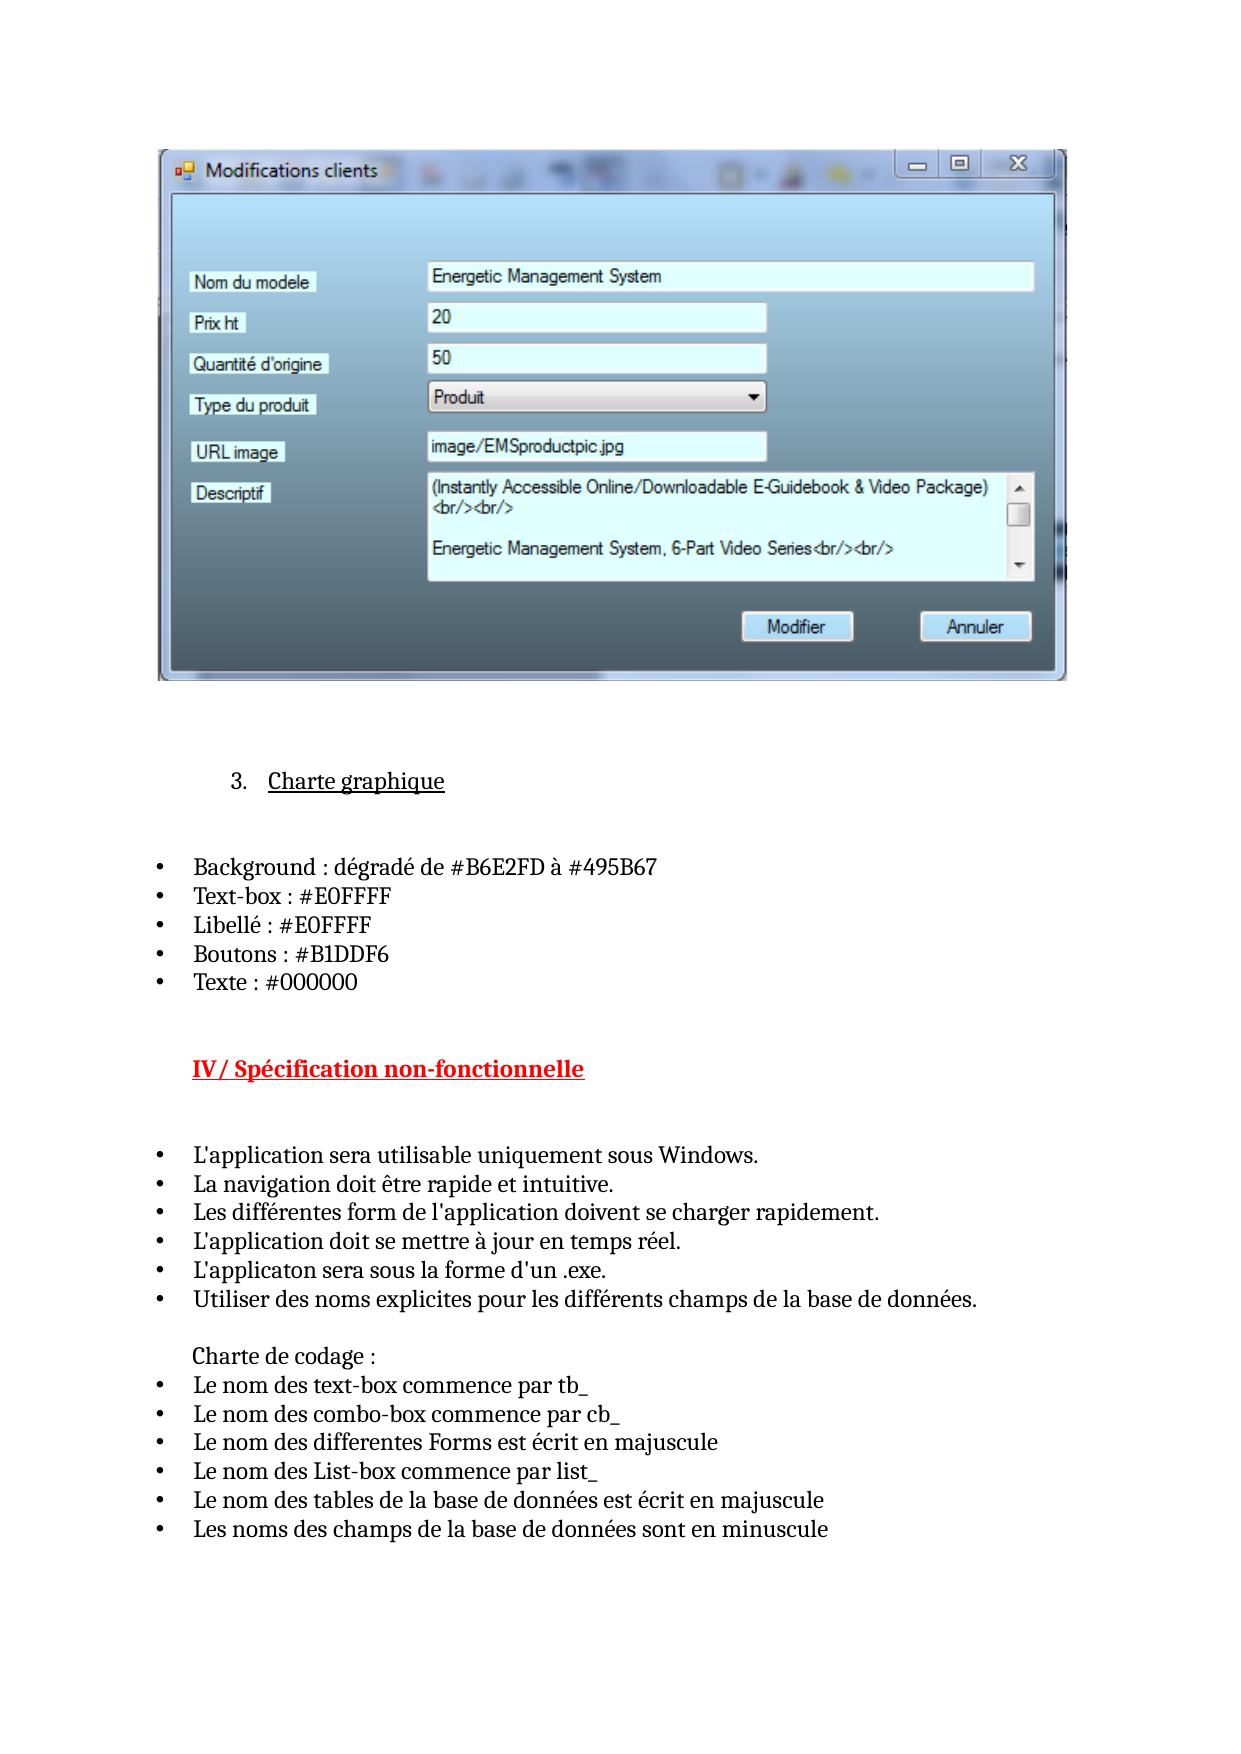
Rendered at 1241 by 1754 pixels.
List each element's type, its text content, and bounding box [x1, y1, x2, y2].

list Charte graphique [231, 767, 1122, 796]
list La navigation doit être rapide et intuitive. [156, 1169, 1122, 1198]
list Les noms des champs de la base de données sont en minuscule [156, 1514, 1122, 1543]
list Le nom des List-box commence par list_ [156, 1457, 1122, 1486]
list L'application sera utilisable uniquement sous Windows. [156, 1141, 1122, 1169]
list Les différentes form de l'application doivent se charger rapidement. [156, 1198, 1122, 1227]
list Text-box : #E0FFFF [156, 882, 1122, 911]
list Background : dégradé de #B6E2FD à #495B67 [156, 853, 1122, 882]
list Texte : #000000 [156, 968, 1122, 997]
list Le nom des tables de la base de données est écrit en majuscule [156, 1486, 1122, 1514]
list Le nom des combo-box commence par cb_ [156, 1399, 1122, 1428]
list Libellé : #E0FFFF [156, 911, 1122, 939]
list L'applicaton sera sous la forme d'un .exe. [156, 1256, 1122, 1284]
list Boutons : #B1DDF6 [156, 939, 1122, 968]
list Utiliser des noms explicites pour les différents champs de la base de données. [156, 1284, 1122, 1313]
text IV/ Spécification non-fonctionnelle [118, 1054, 1122, 1083]
list Le nom des differentes Forms est écrit en majuscule [156, 1428, 1122, 1457]
text Charte de codage : [118, 1342, 1122, 1371]
list Le nom des text-box commence par tb_ [156, 1371, 1122, 1399]
list L'application doit se mettre à jour en temps réel. [156, 1227, 1122, 1256]
